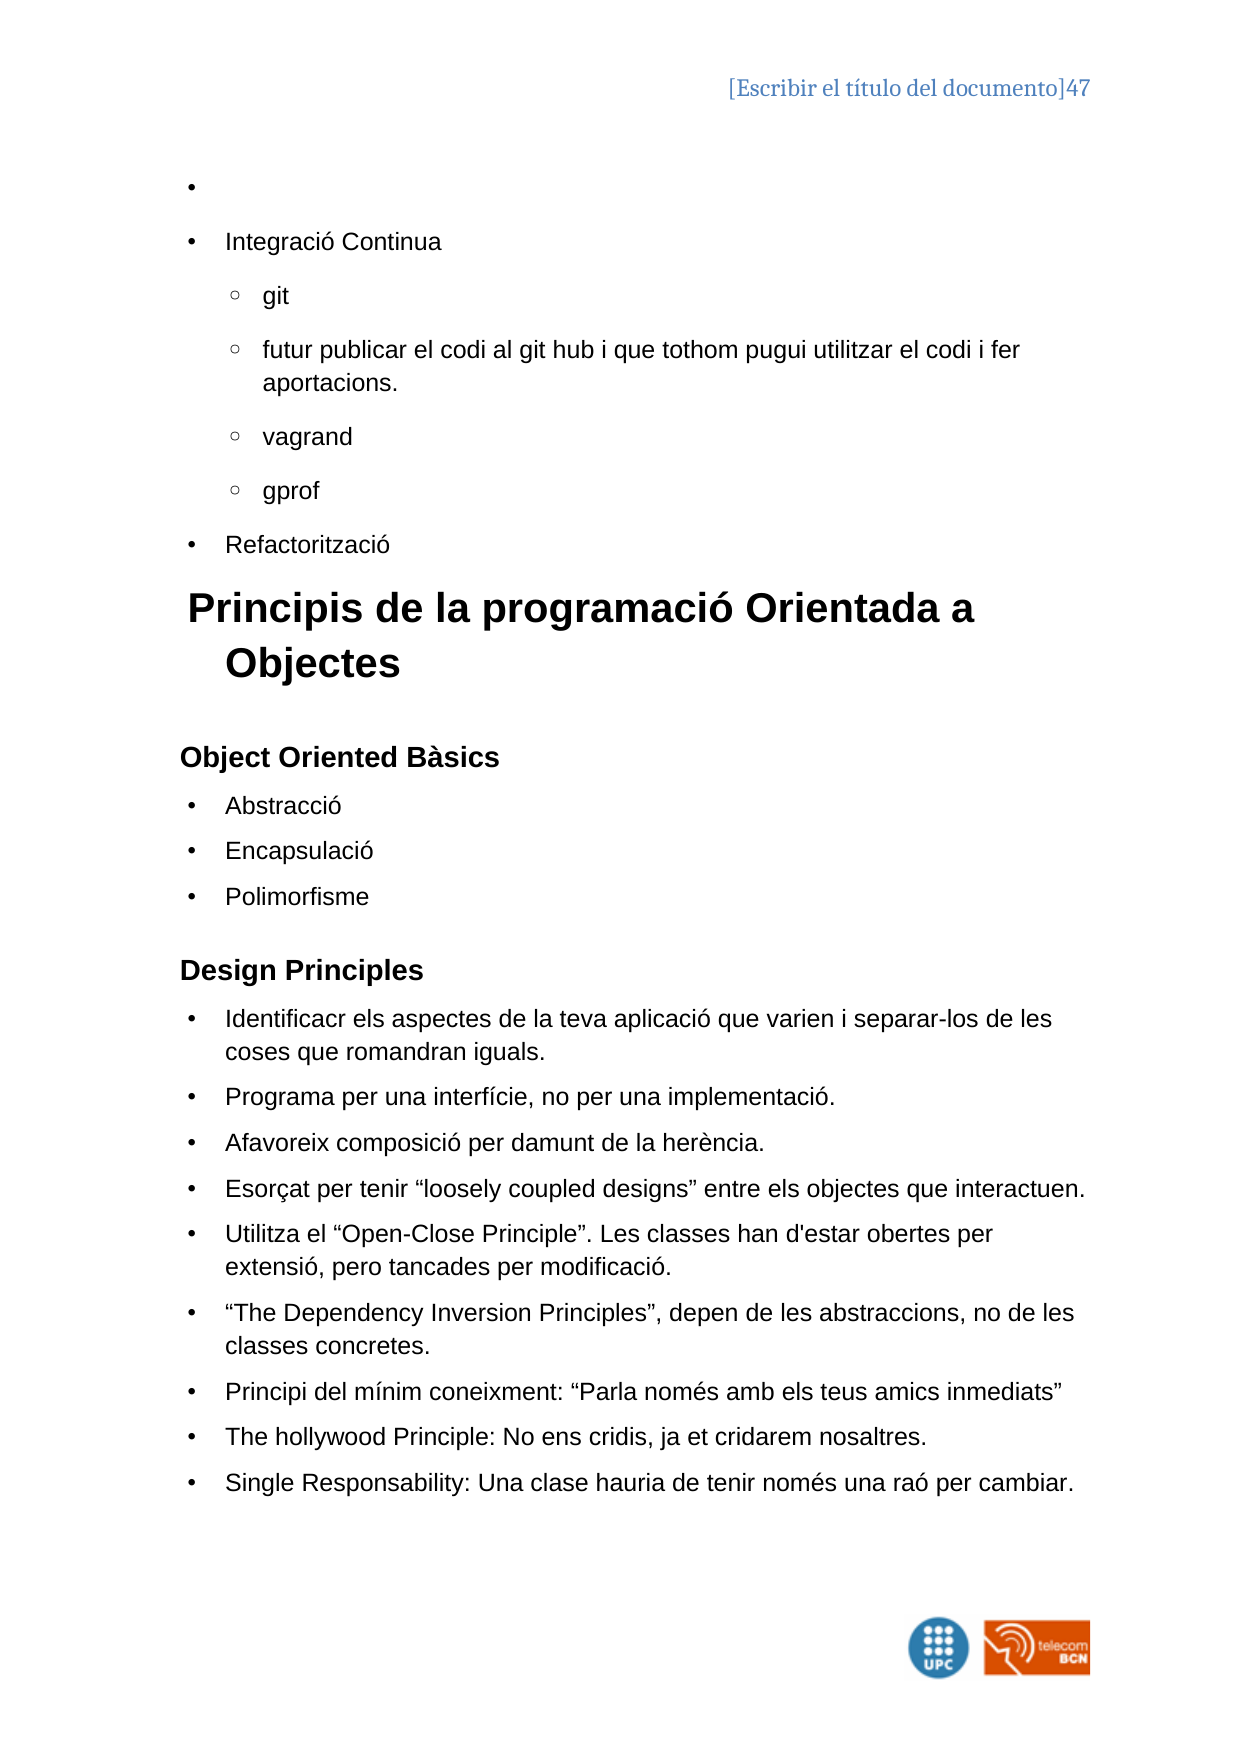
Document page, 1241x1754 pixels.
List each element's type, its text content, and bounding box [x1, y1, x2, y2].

list Identificacr els aspectes de la teva aplicació que varien i separar-los de les coses que romandran iguals. [187, 1004, 1090, 1066]
list Polimorfisme [187, 882, 1090, 911]
list The hollywood Principle: No ens cridis, ja et cridarem nosaltres. [187, 1422, 1090, 1451]
list Programa per una interfície, no per una implementació. [187, 1082, 1090, 1111]
list git [225, 281, 1090, 310]
picture [904, 1614, 1091, 1681]
list futur publicar el codi al git hub i que tothom pugui utilitzar el codi i fer aportacions. [225, 335, 1090, 397]
list Afavoreix composició per damunt de la herència. [187, 1128, 1090, 1157]
subtitle Design Principles [150, 953, 1090, 986]
list Encapsulació [187, 836, 1090, 865]
list “The Dependency Inversion Principles”, depen de les abstraccions, no de les classes concretes. [187, 1298, 1090, 1360]
list Principi del mínim coneixment: “Parla només amb els teus amics inmediats” [187, 1376, 1090, 1405]
list Abstracció [187, 791, 1090, 819]
list Esorçat per tenir “loosely coupled designs” entre els objectes que interactuen. [187, 1173, 1090, 1202]
list Integració Continua [187, 227, 1090, 256]
list vagrand [225, 422, 1090, 451]
list gprof [225, 476, 1090, 504]
list Refactorització [187, 530, 1090, 558]
subtitle Object Oriented Bàsics [150, 740, 1090, 773]
subtitle Principis de la programació Orientada a Objectes [187, 584, 1090, 687]
list Utilitza el “Open-Close Principle”. Les classes han d'estar obertes per extensió, pero tancades per modificació. [187, 1219, 1090, 1281]
list Single Responsability: Una clase hauria de tenir només una raó per cambiar. [187, 1468, 1090, 1497]
